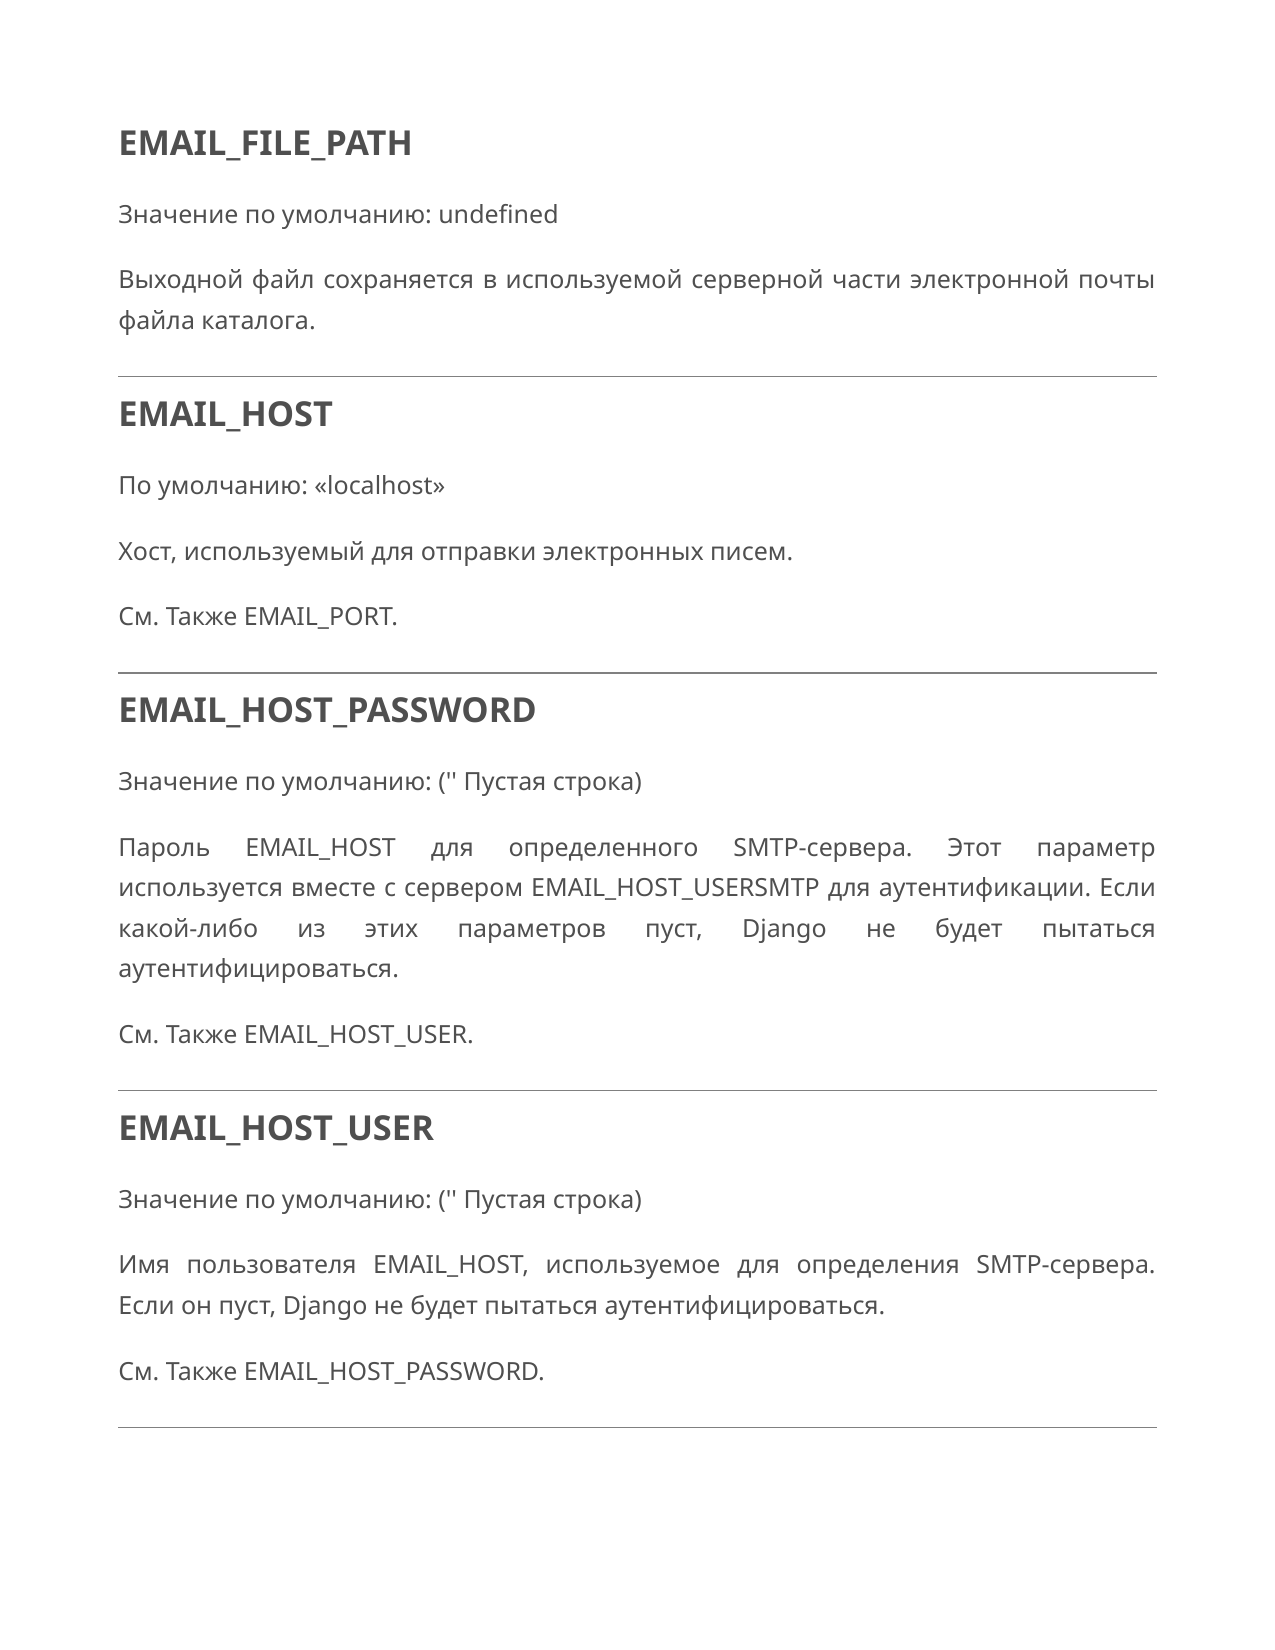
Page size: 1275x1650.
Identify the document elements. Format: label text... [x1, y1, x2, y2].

text См. Также EMAIL_PORT. [118, 592, 1157, 633]
text Значение по умолчанию: ('' Пустая строка) [118, 1175, 1157, 1216]
text По умолчанию: «localhost» [118, 461, 1157, 502]
subtitle EMAIL_HOST_PASSWORD [118, 685, 1157, 732]
text См. Также EMAIL_HOST_USER. [118, 1010, 1157, 1051]
subtitle EMAIL_HOST [118, 389, 1157, 436]
text Значение по умолчанию: undefined [118, 190, 1157, 231]
text Значение по умолчанию: ('' Пустая строка) [118, 757, 1157, 798]
text См. Также EMAIL_HOST_PASSWORD. [118, 1347, 1157, 1387]
text Выходной файл сохраняется в используемой серверной части электронной почты файла каталога. [118, 256, 1157, 337]
text Имя пользователя EMAIL_HOST, используемое для определения SMTP-сервера. Если он пуст, Django не будет пытаться аутентифицироваться. [118, 1241, 1157, 1322]
text Хост, используемый для отправки электронных писем. [118, 527, 1157, 567]
text Пароль EMAIL_HOST для определенного SMTP-сервера. Этот параметр используется вместе с сервером EMAIL_HOST_USERSMTP для аутентификации. Если какой-либо из этих параметров пуст, Django не будет пытаться аутентифицироваться. [118, 823, 1157, 985]
subtitle EMAIL_FILE_PATH [118, 118, 1157, 165]
subtitle EMAIL_HOST_USER [118, 1103, 1157, 1150]
